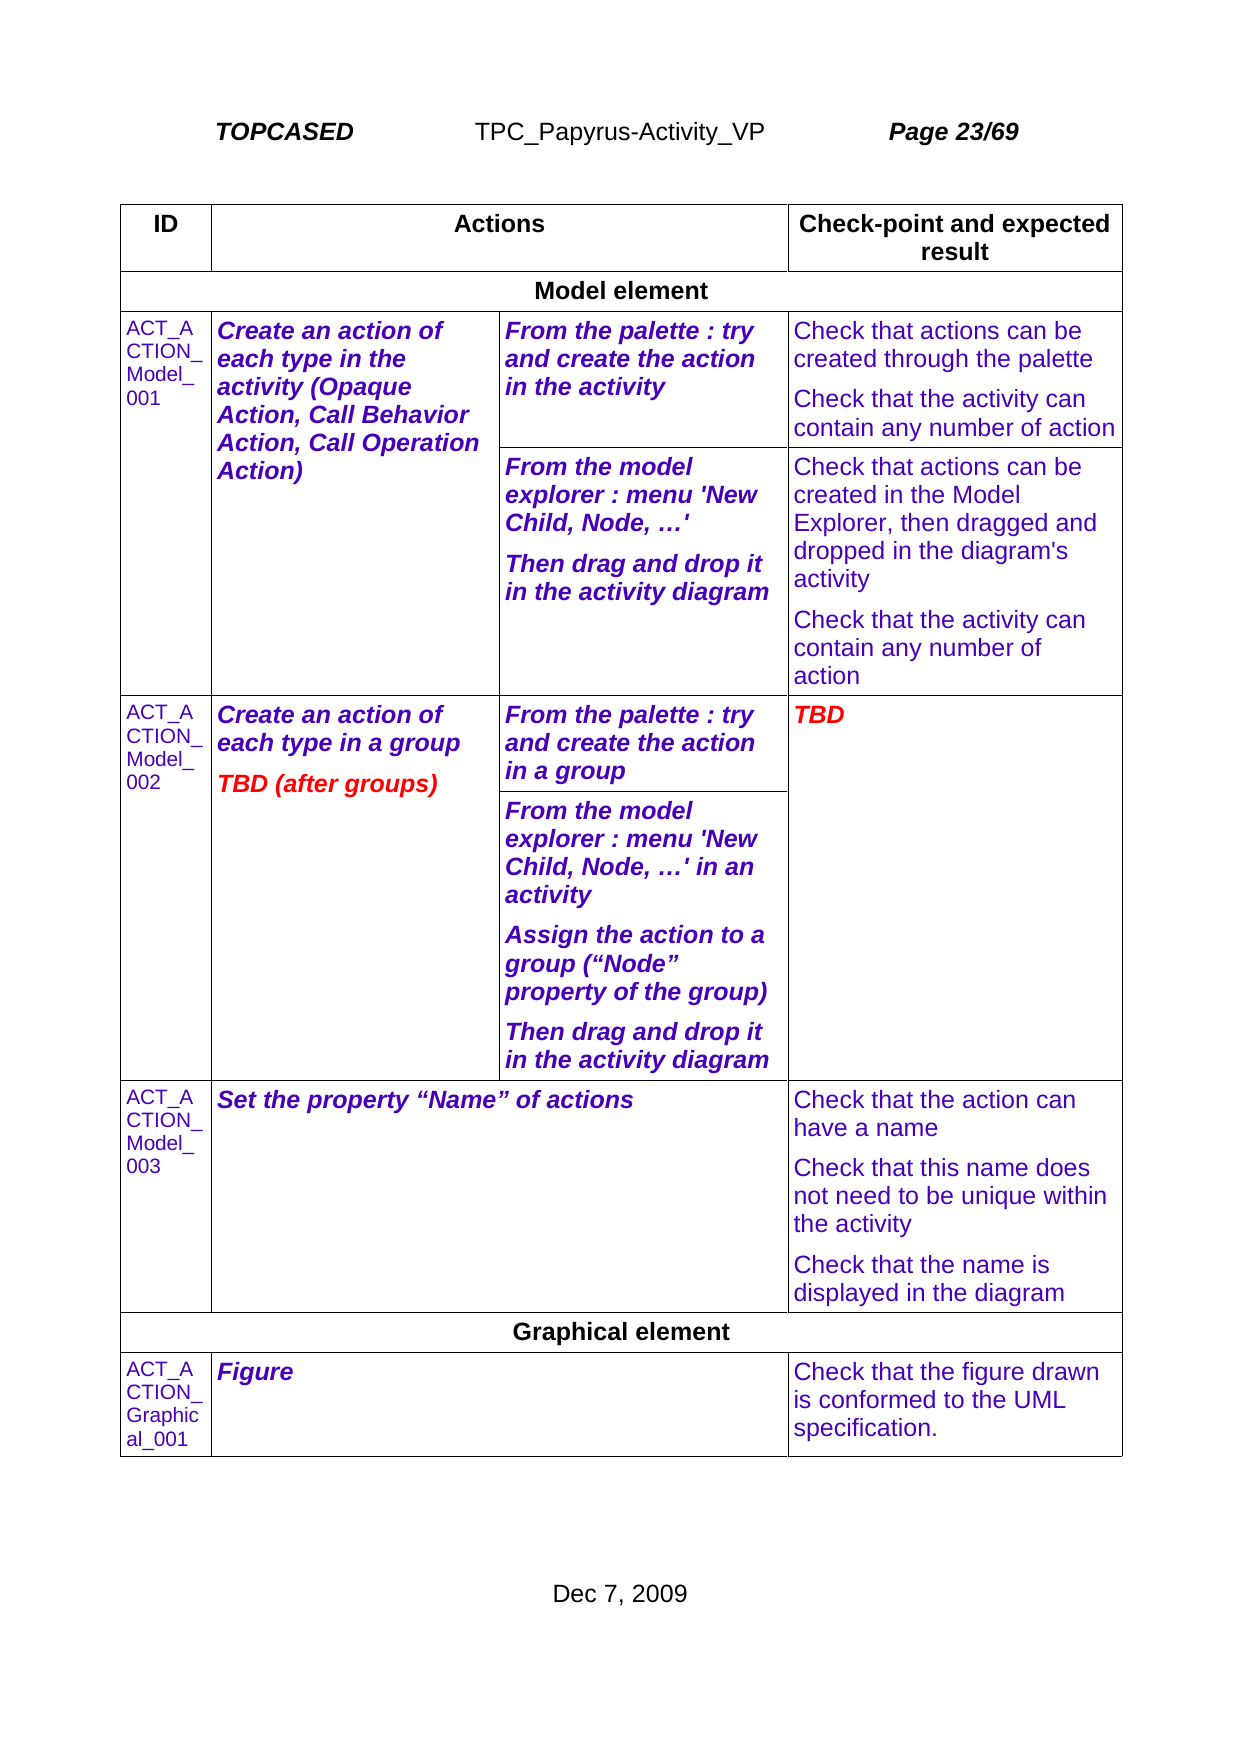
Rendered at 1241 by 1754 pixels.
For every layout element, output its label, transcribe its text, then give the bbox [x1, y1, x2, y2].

table_cell Figure [212, 1353, 787, 1456]
table_cell Check that actions can be created through the palette Check that the activity can contain any number of action [789, 312, 1122, 447]
table_cell Set the property “Name” of actions [212, 1081, 787, 1312]
table_header Check-point and expected result [789, 205, 1122, 271]
table_cell Check that the figure drawn is conformed to the UML specification. [789, 1353, 1122, 1456]
table_cell From the palette : try and create the action in the activity [500, 312, 787, 447]
table_cell Model element [121, 272, 1122, 311]
table_cell From the palette : try and create the action in a group [500, 696, 787, 791]
table_cell ACT_ACTION_Model_001 [121, 312, 211, 695]
table_cell TBD [789, 696, 1122, 1080]
table_cell ACT_ACTION_Model_002 [121, 696, 211, 1080]
table_cell Graphical element [121, 1313, 1122, 1352]
table_cell From the model explorer : menu 'New Child, Node, …' in an activity Assign the action to a group (“Node” property of the group) Then drag and drop it in the activity diagram [500, 792, 787, 1080]
table_cell Create an action of each type in a group TBD (after groups) [212, 696, 499, 1080]
table_cell ACT_ACTION_Model_003 [121, 1081, 211, 1312]
table_cell ACT_ACTION_Graphical_001 [121, 1353, 211, 1456]
table_header ID [121, 205, 211, 271]
table_cell Check that actions can be created in the Model Explorer, then dragged and dropped in the diagram's activity Check that the activity can contain any number of action [789, 448, 1122, 695]
table_cell Check that the action can have a name Check that this name does not need to be unique within the activity Check that the name is displayed in the diagram [789, 1081, 1122, 1312]
table_cell From the model explorer : menu 'New Child, Node, …' Then drag and drop it in the activity diagram [500, 448, 787, 695]
table_header Actions [212, 205, 787, 271]
table_cell Create an action of each type in the activity (Opaque Action, Call Behavior Action, Call Operation Action) [212, 312, 499, 695]
